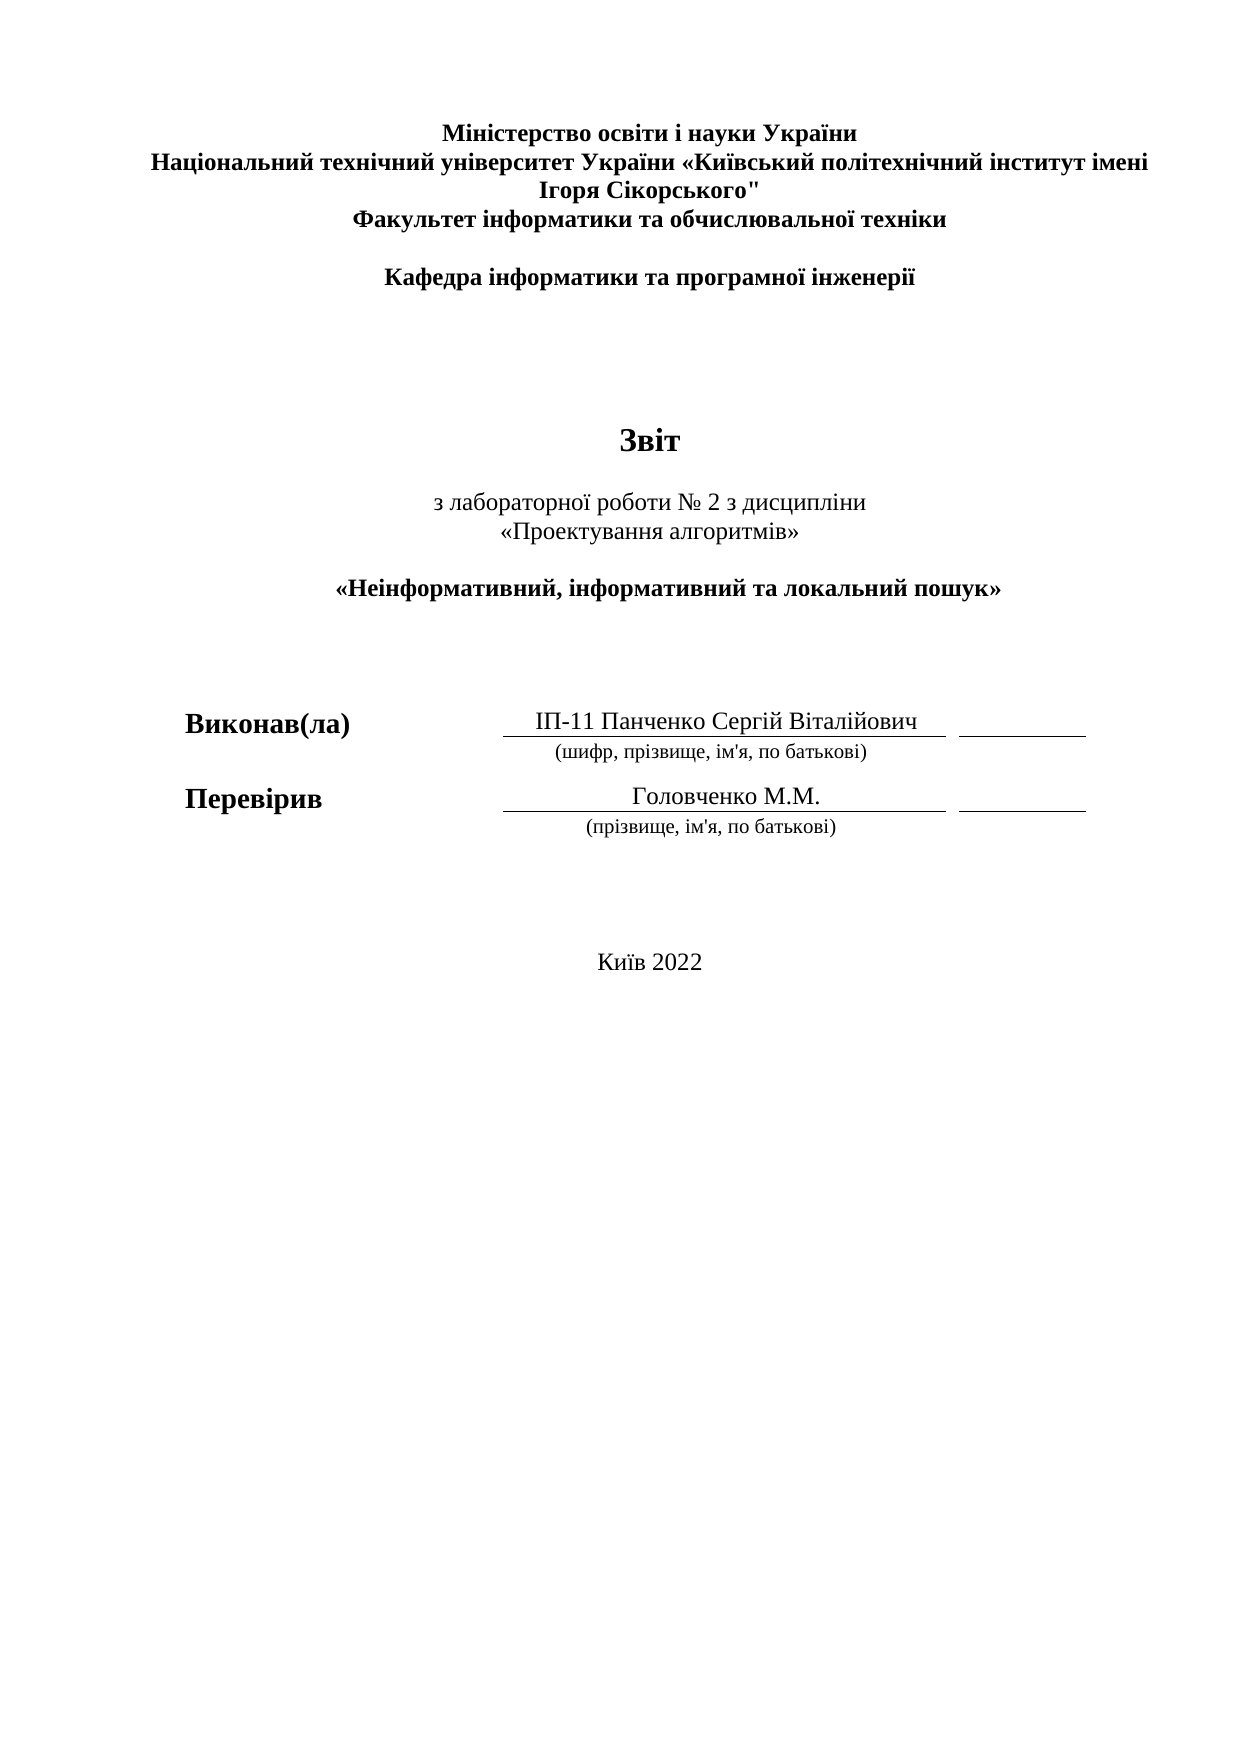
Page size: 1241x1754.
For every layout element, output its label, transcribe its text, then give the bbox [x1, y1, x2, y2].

text Кафедра інформатики та програмної інженерії [148, 262, 1152, 291]
text Національний технічний університет України «Київський політехнічний інститут імені Ігоря Сікорського" [148, 147, 1152, 204]
text Міністерство освіти і науки України [148, 118, 1152, 147]
text з лабораторної роботи № 2 з дисципліни [148, 487, 1152, 516]
text Факультет інформатики та обчислювальної техніки [148, 204, 1152, 233]
text «Проектування алгоритмів» [148, 516, 1152, 544]
text Київ 2022 [148, 947, 1152, 976]
text Звіт [148, 420, 1152, 458]
text «Неінформативний, інформативний та локальний пошук» [185, 573, 1152, 602]
